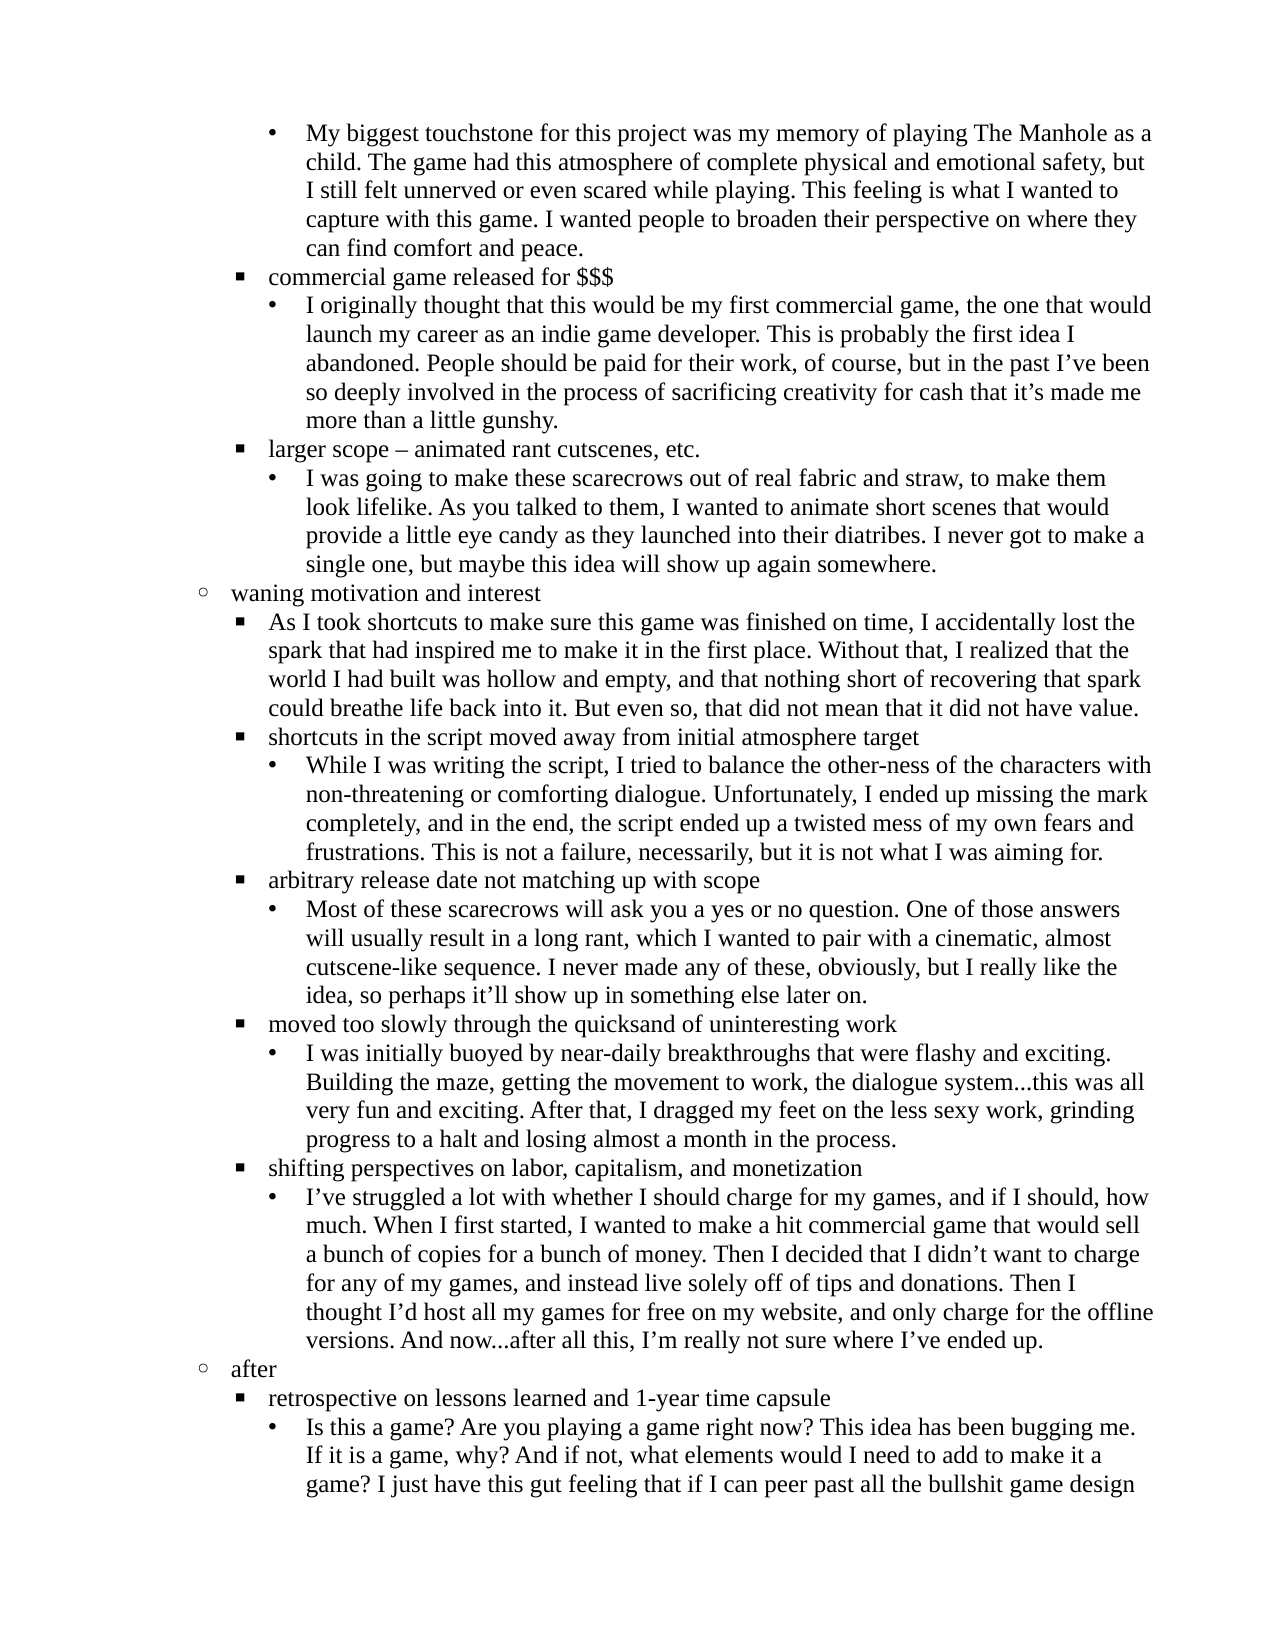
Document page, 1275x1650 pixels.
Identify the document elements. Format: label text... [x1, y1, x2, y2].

list moved too slowly through the quicksand of uninteresting work [231, 1009, 1157, 1038]
list I originally thought that this would be my first commercial game, the one that would launch my career as an indie game developer. This is probably the first idea I abandoned. People should be paid for their work, of course, but in the past I’ve been so deeply involved in the process of sacrificing creativity for cash that it’s made me more than a little gunshy. [268, 291, 1157, 434]
list While I was writing the script, I tried to balance the other-ness of the characters with non-threatening or comforting dialogue. Unfortunately, I ended up missing the mark completely, and in the end, the script ended up a twisted mess of my own fears and frustrations. This is not a failure, necessarily, but it is not what I was aiming for. [268, 751, 1157, 866]
list I’ve struggled a lot with whether I should charge for my games, and if I should, how much. When I first started, I wanted to make a hit commercial game that would sell a bunch of copies for a bunch of money. Then I decided that I didn’t want to charge for any of my games, and instead live solely off of tips and donations. Then I thought I’d host all my games for free on my website, and only charge for the offline versions. And now...after all this, I’m really not sure where I’ve ended up. [268, 1182, 1157, 1354]
list shortcuts in the script moved away from initial atmosphere target [231, 722, 1157, 751]
list retrospective on lessons learned and 1-year time capsule [231, 1383, 1157, 1412]
list Most of these scarecrows will ask you a yes or no question. One of those answers will usually result in a long rant, which I wanted to pair with a cinematic, almost cutscene-like sequence. I never made any of these, obviously, but I really like the idea, so perhaps it’ll show up in something else later on. [268, 894, 1157, 1009]
list My biggest touchstone for this project was my memory of playing The Manhole as a child. The game had this atmosphere of complete physical and emotional safety, but I still felt unnerved or even scared while playing. This feeling is what I wanted to capture with this game. I wanted people to broaden their perspective on where they can find comfort and peace. [268, 118, 1157, 262]
list larger scope – animated rant cutscenes, etc. [231, 434, 1157, 463]
list As I took shortcuts to make sure this game was finished on time, I accidentally lost the spark that had inspired me to make it in the first place. Without that, I realized that the world I had built was hollow and empty, and that nothing short of recovering that spark could breathe life back into it. But even so, that did not mean that it did not have value. [231, 607, 1157, 722]
list I was going to make these scarecrows out of real fabric and straw, to make them look lifelike. As you talked to them, I wanted to animate short scenes that would provide a little eye candy as they launched into their diatribes. I never got to make a single one, but maybe this idea will show up again somewhere. [268, 463, 1157, 578]
list I was initially buoyed by near-daily breakthroughs that were flashy and exciting. Building the maze, getting the movement to work, the dialogue system...this was all very fun and exciting. After that, I dragged my feet on the less sexy work, grinding progress to a halt and losing almost a month in the process. [268, 1038, 1157, 1153]
list Is this a game? Are you playing a game right now? This idea has been bugging me. If it is a game, why? And if not, what elements would I need to add to make it a game? I just have this gut feeling that if I can peer past all the bullshit game design [268, 1412, 1157, 1498]
list after [193, 1354, 1157, 1383]
list commercial game released for $$$ [231, 262, 1157, 291]
list shifting perspectives on labor, capitalism, and monetization [231, 1153, 1157, 1182]
list waning motivation and interest [193, 578, 1157, 607]
list arbitrary release date not matching up with scope [231, 866, 1157, 894]
